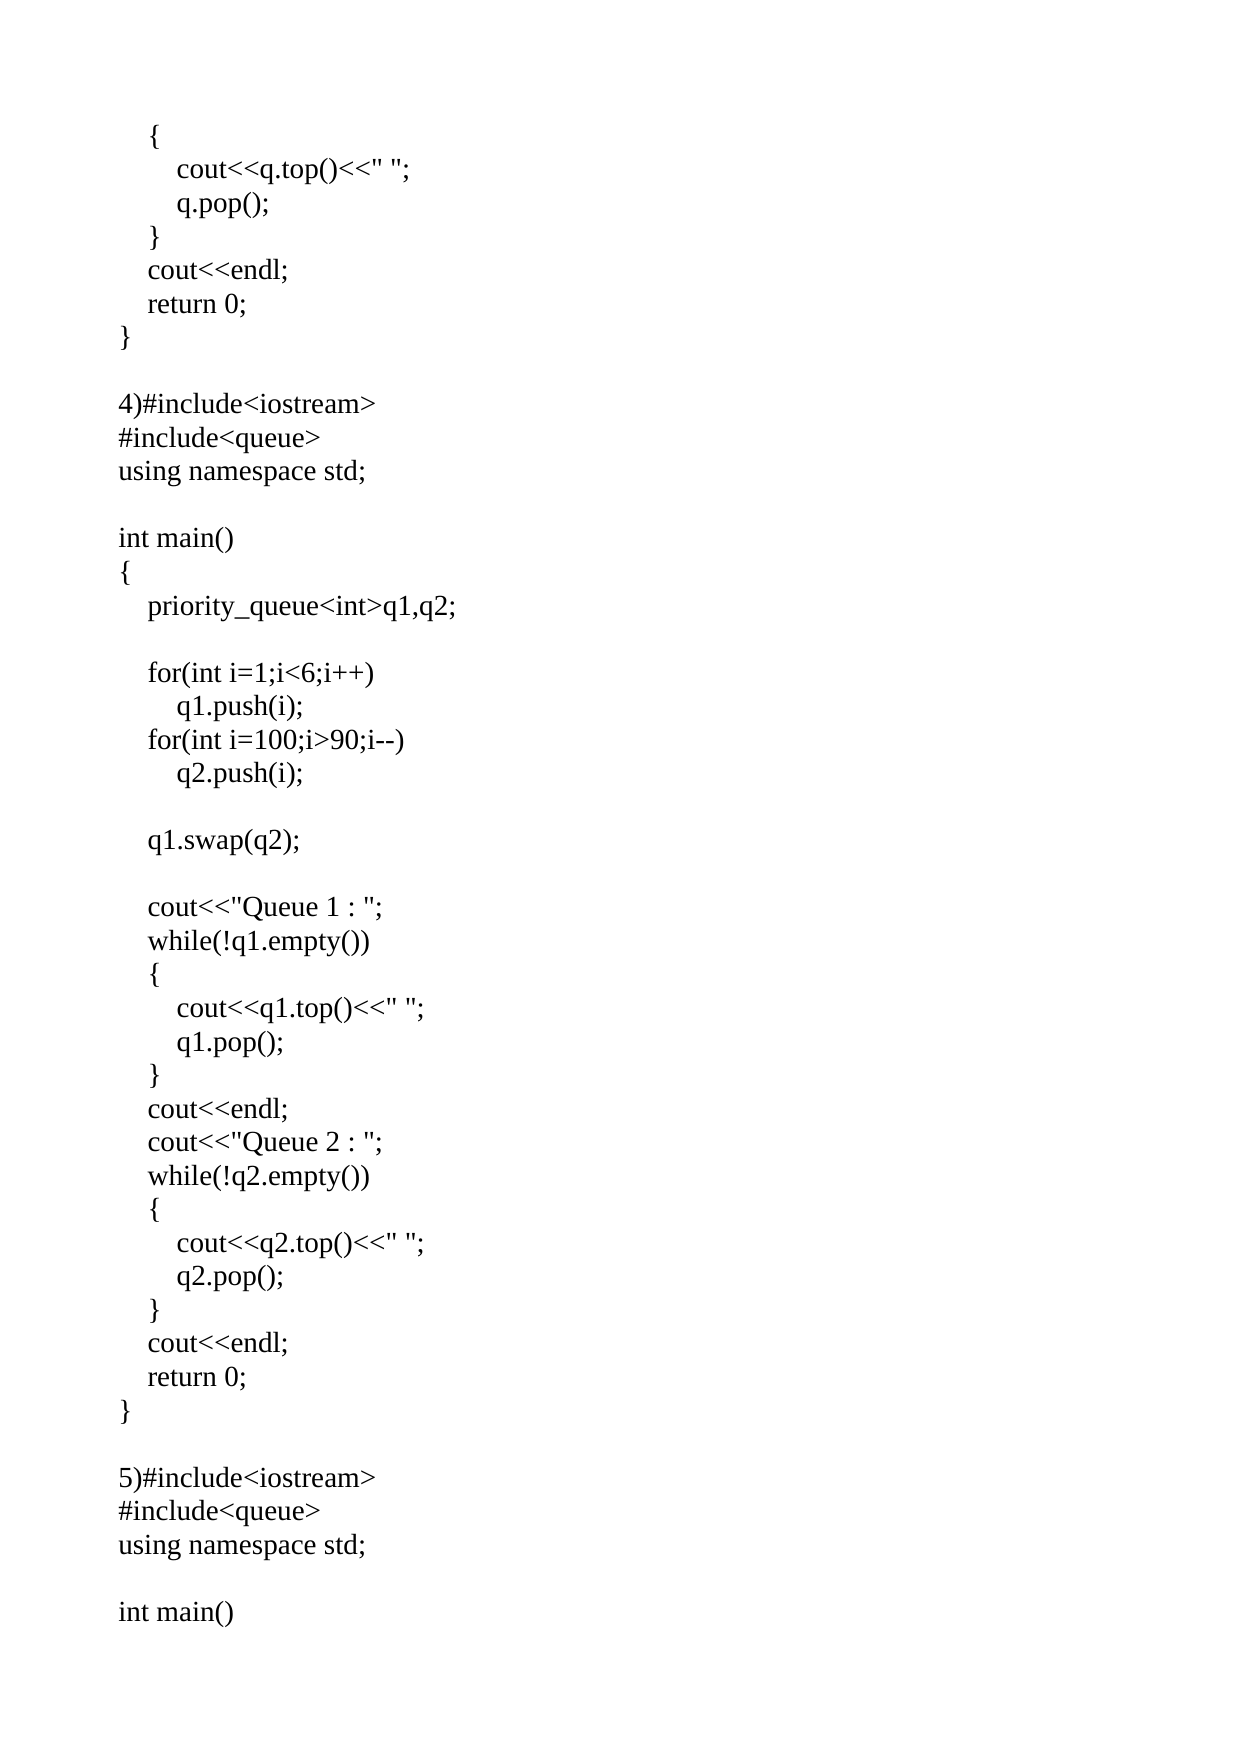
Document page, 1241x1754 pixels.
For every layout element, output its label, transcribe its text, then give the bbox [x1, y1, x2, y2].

text cout<<"Queue 2 : "; [118, 1124, 1122, 1158]
text cout<<q1.top()<<" "; [118, 990, 1122, 1024]
text return 0; [118, 1359, 1122, 1393]
text q2.push(i); [118, 755, 1122, 789]
text } [118, 319, 1122, 353]
text cout<<q.top()<<" "; [118, 152, 1122, 185]
text priority_queue<int>q1,q2; [118, 588, 1122, 621]
text return 0; [118, 286, 1122, 319]
text 4)#include<iostream> [118, 386, 1122, 420]
text } [118, 1057, 1122, 1091]
text q1.pop(); [118, 1024, 1122, 1057]
text q2.pop(); [118, 1258, 1122, 1292]
text cout<<endl; [118, 1091, 1122, 1124]
text cout<<"Queue 1 : "; [118, 889, 1122, 923]
text } [118, 1393, 1122, 1426]
text using namespace std; [118, 1527, 1122, 1560]
text q.pop(); [118, 185, 1122, 219]
text } [118, 219, 1122, 252]
text cout<<endl; [118, 1326, 1122, 1359]
text { [118, 957, 1122, 990]
text cout<<endl; [118, 252, 1122, 286]
text while(!q2.empty()) [118, 1158, 1122, 1191]
text while(!q1.empty()) [118, 923, 1122, 957]
text cout<<q2.top()<<" "; [118, 1225, 1122, 1258]
text #include<queue> [118, 1493, 1122, 1527]
text q1.swap(q2); [118, 822, 1122, 856]
text { [118, 118, 1122, 152]
text using namespace std; [118, 453, 1122, 487]
text int main() [118, 521, 1122, 554]
text for(int i=100;i>90;i--) [118, 722, 1122, 755]
text { [118, 554, 1122, 588]
text #include<queue> [118, 420, 1122, 453]
text } [118, 1292, 1122, 1326]
text for(int i=1;i<6;i++) [118, 655, 1122, 688]
text int main() [118, 1594, 1122, 1627]
text q1.push(i); [118, 688, 1122, 722]
text { [118, 1191, 1122, 1225]
text 5)#include<iostream> [118, 1460, 1122, 1493]
